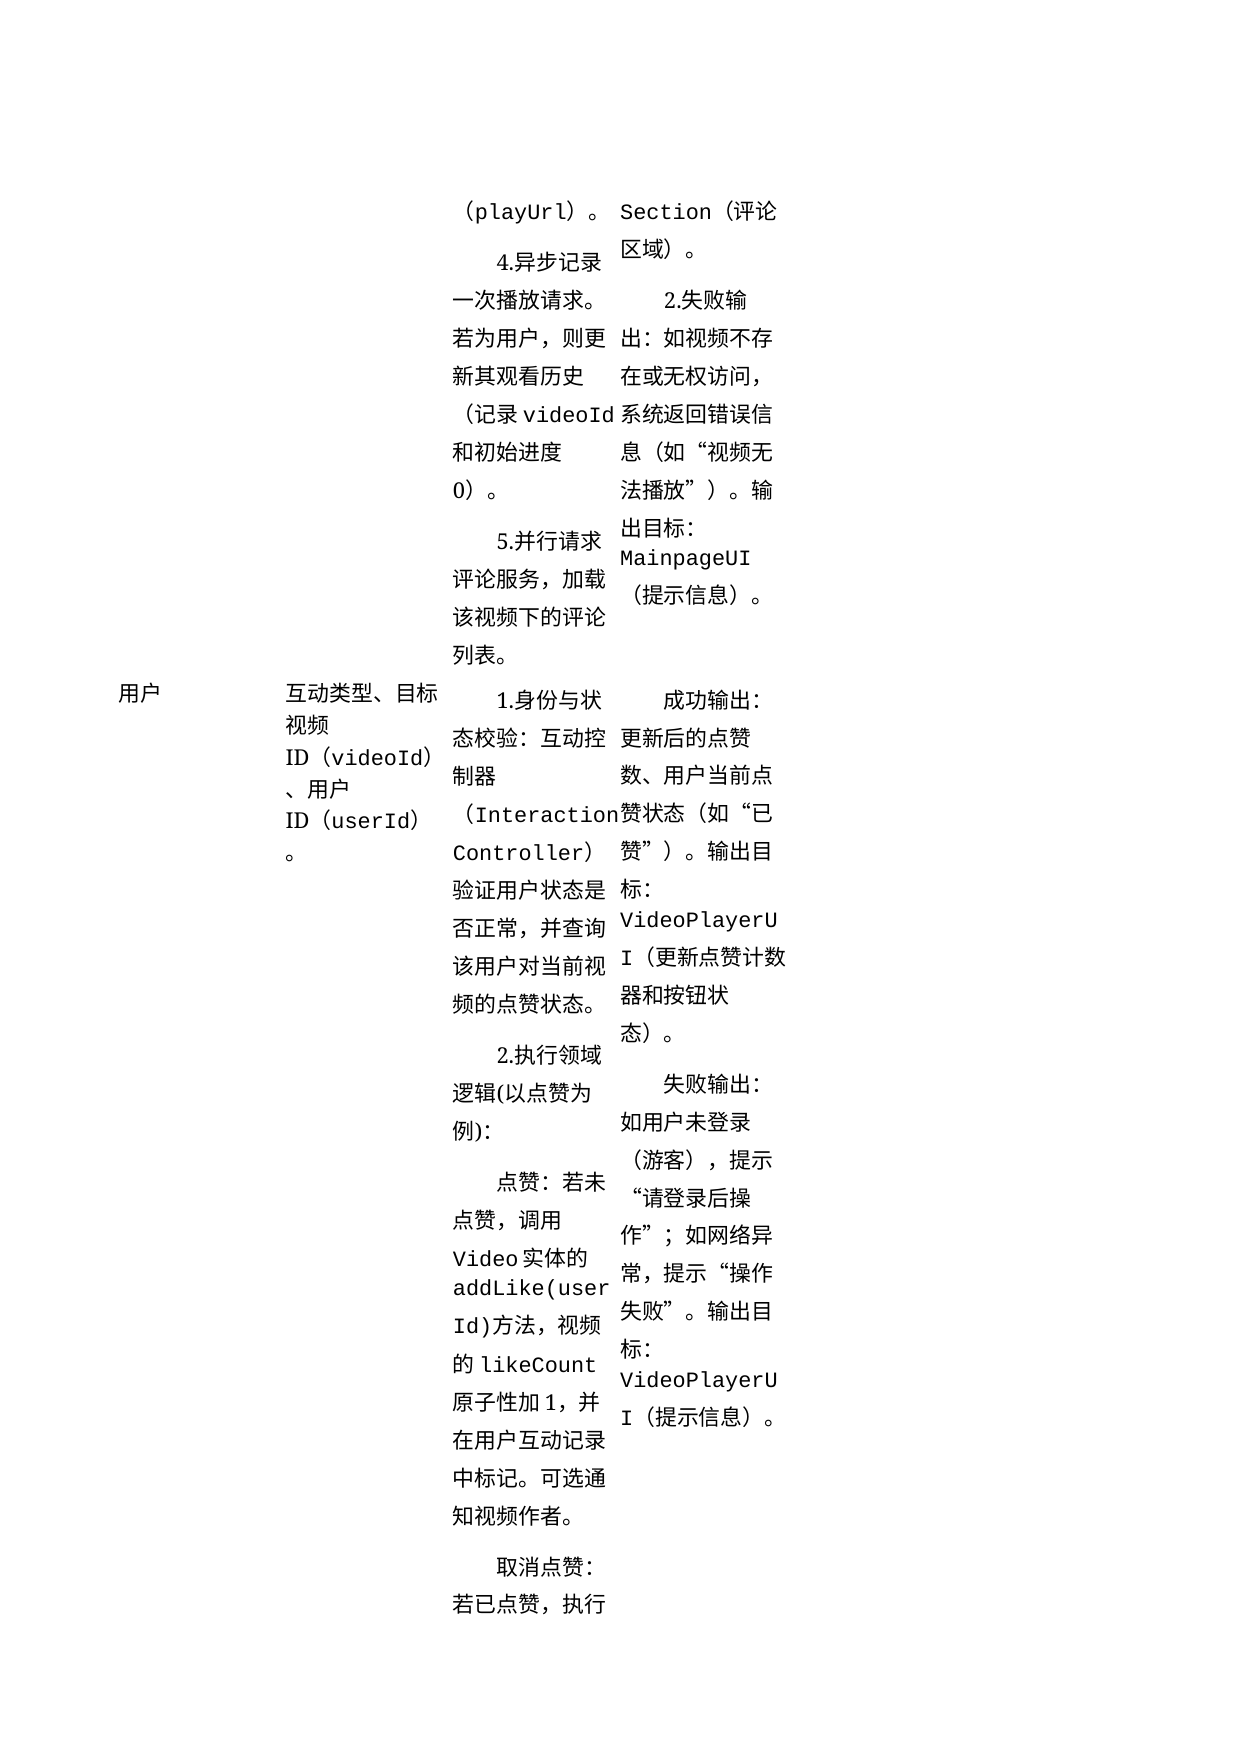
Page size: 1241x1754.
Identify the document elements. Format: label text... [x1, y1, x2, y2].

table_cell [285, 188, 453, 676]
table_cell Section（评论区域）。 2.失败输出：如视频不存在或无权访问，系统返回错误信息（如“视频无法播放”）。输出目标：MainpageUI（提示信息）。 [620, 188, 787, 676]
table_cell [788, 676, 955, 1619]
table_cell [118, 188, 285, 676]
table_cell [788, 188, 955, 676]
table_cell 1.身份与状态校验：互动控制器（InteractionController）验证用户状态是否正常，并查询该用户对当前视频的点赞状态。 2.执行领域逻辑(以点赞为例)： 点赞：若未点赞，调用Video实体的addLike(userId)方法，视频的likeCount原子性加1，并在用户互动记录中标记。可选通知视频作者。 取消点赞：若已点赞，执行 [453, 676, 620, 1619]
table_cell [955, 676, 1122, 1619]
table_cell （playUrl）。 4.异步记录一次播放请求。若为用户，则更新其观看历史（记录videoId和初始进度0）。 5.并行请求评论服务，加载该视频下的评论列表。 [453, 188, 620, 676]
table_cell 成功输出：更新后的点赞数、用户当前点赞状态（如“已赞”）。输出目标：VideoPlayerUI（更新点赞计数器和按钮状态）。 失败输出：如用户未登录（游客），提示“请登录后操作”；如网络异常，提示“操作失败”。输出目标：VideoPlayerUI（提示信息）。 [620, 676, 787, 1619]
table_cell [955, 188, 1122, 676]
table_cell 互动类型、目标视频ID（videoId）、用户ID（userId）。 [285, 676, 453, 1619]
table_cell 用户 [118, 676, 285, 1619]
